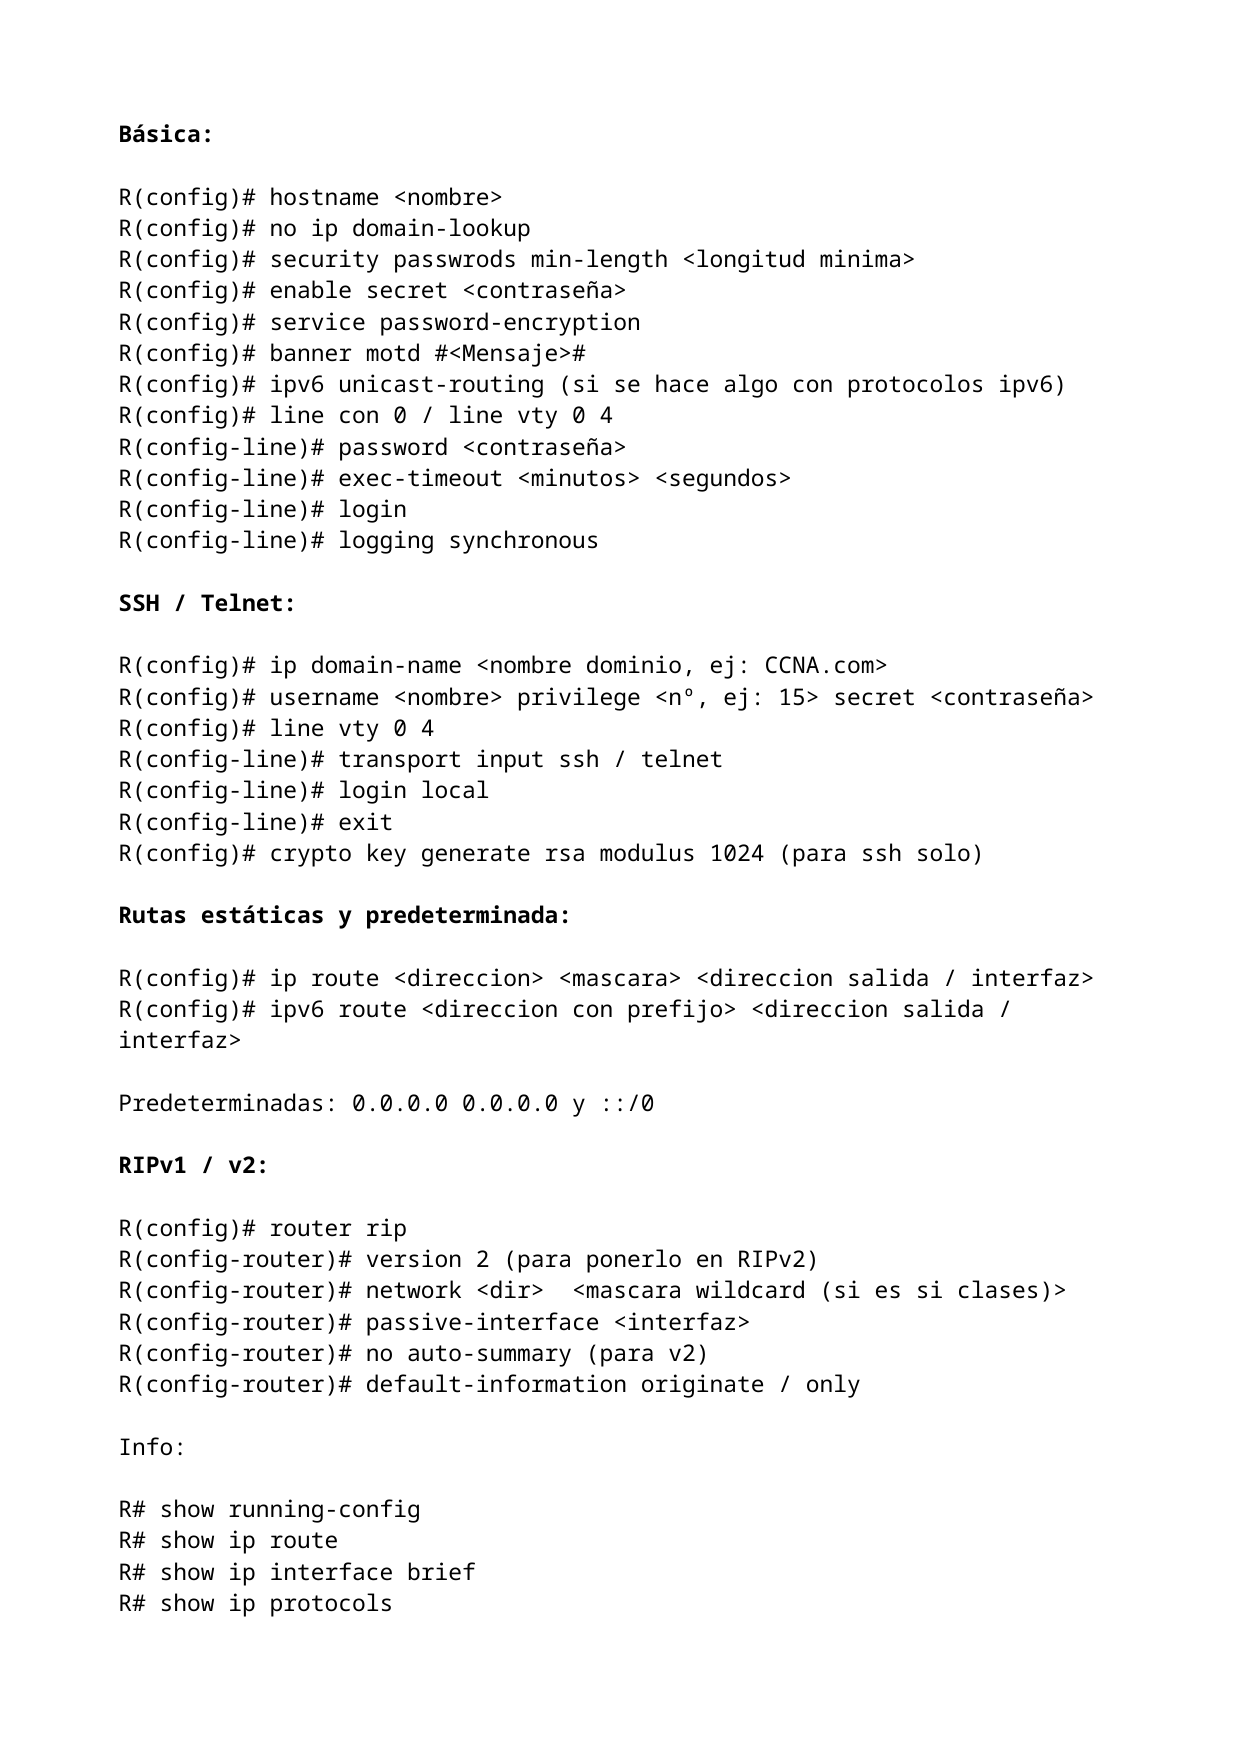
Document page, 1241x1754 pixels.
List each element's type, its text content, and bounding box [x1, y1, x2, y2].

text R(config)# enable secret <contraseña> [118, 274, 1122, 306]
text R(config-router)# default-information originate / only [118, 1368, 1122, 1399]
text R(config)# no ip domain-lookup [118, 212, 1122, 243]
text R# show ip protocols [118, 1587, 1122, 1618]
text RIPv1 / v2: [118, 1149, 1122, 1181]
text R(config)# ip domain-name <nombre dominio, ej: CCNA.com> [118, 649, 1122, 681]
text R(config)# crypto key generate rsa modulus 1024 (para ssh solo) [118, 837, 1122, 868]
text Info: [118, 1431, 1122, 1462]
text R(config-router)# no auto-summary (para v2) [118, 1337, 1122, 1368]
text SSH / Telnet: [118, 587, 1122, 618]
text R# show ip route [118, 1524, 1122, 1556]
text R(config)# service password-encryption [118, 306, 1122, 337]
text R(config)# hostname <nombre> [118, 181, 1122, 212]
text R(config)# ip route <direccion> <mascara> <direccion salida / interfaz> [118, 962, 1122, 993]
text R# show ip interface brief [118, 1556, 1122, 1587]
text R(config)# ipv6 route <direccion con prefijo> <direccion salida / interfaz> [118, 993, 1122, 1056]
text R(config-router)# passive-interface <interfaz> [118, 1306, 1122, 1337]
text R# show running-config [118, 1493, 1122, 1524]
text R(config)# router rip [118, 1212, 1122, 1243]
text R(config)# security passwrods min-length <longitud minima> [118, 243, 1122, 274]
text R(config)# line vty 0 4 [118, 712, 1122, 743]
text R(config)# ipv6 unicast-routing (si se hace algo con protocolos ipv6) [118, 368, 1122, 399]
text R(config-router)# network <dir> <mascara wildcard (si es si clases)> [118, 1274, 1122, 1306]
text Básica: [118, 118, 1122, 149]
text Rutas estáticas y predeterminada: [118, 899, 1122, 931]
text R(config-line)# exec-timeout <minutos> <segundos> [118, 462, 1122, 493]
text R(config)# banner motd #<Mensaje># [118, 337, 1122, 368]
text R(config-line)# logging synchronous [118, 524, 1122, 556]
text Predeterminadas: 0.0.0.0 0.0.0.0 y ::/0 [118, 1087, 1122, 1118]
text R(config-line)# exit [118, 806, 1122, 837]
text R(config-line)# password <contraseña> [118, 431, 1122, 462]
text R(config-router)# version 2 (para ponerlo en RIPv2) [118, 1243, 1122, 1274]
text R(config)# username <nombre> privilege <nº, ej: 15> secret <contraseña> [118, 681, 1122, 712]
text R(config-line)# login [118, 493, 1122, 524]
text R(config-line)# login local [118, 774, 1122, 806]
text R(config)# line con 0 / line vty 0 4 [118, 399, 1122, 431]
text R(config-line)# transport input ssh / telnet [118, 743, 1122, 774]
